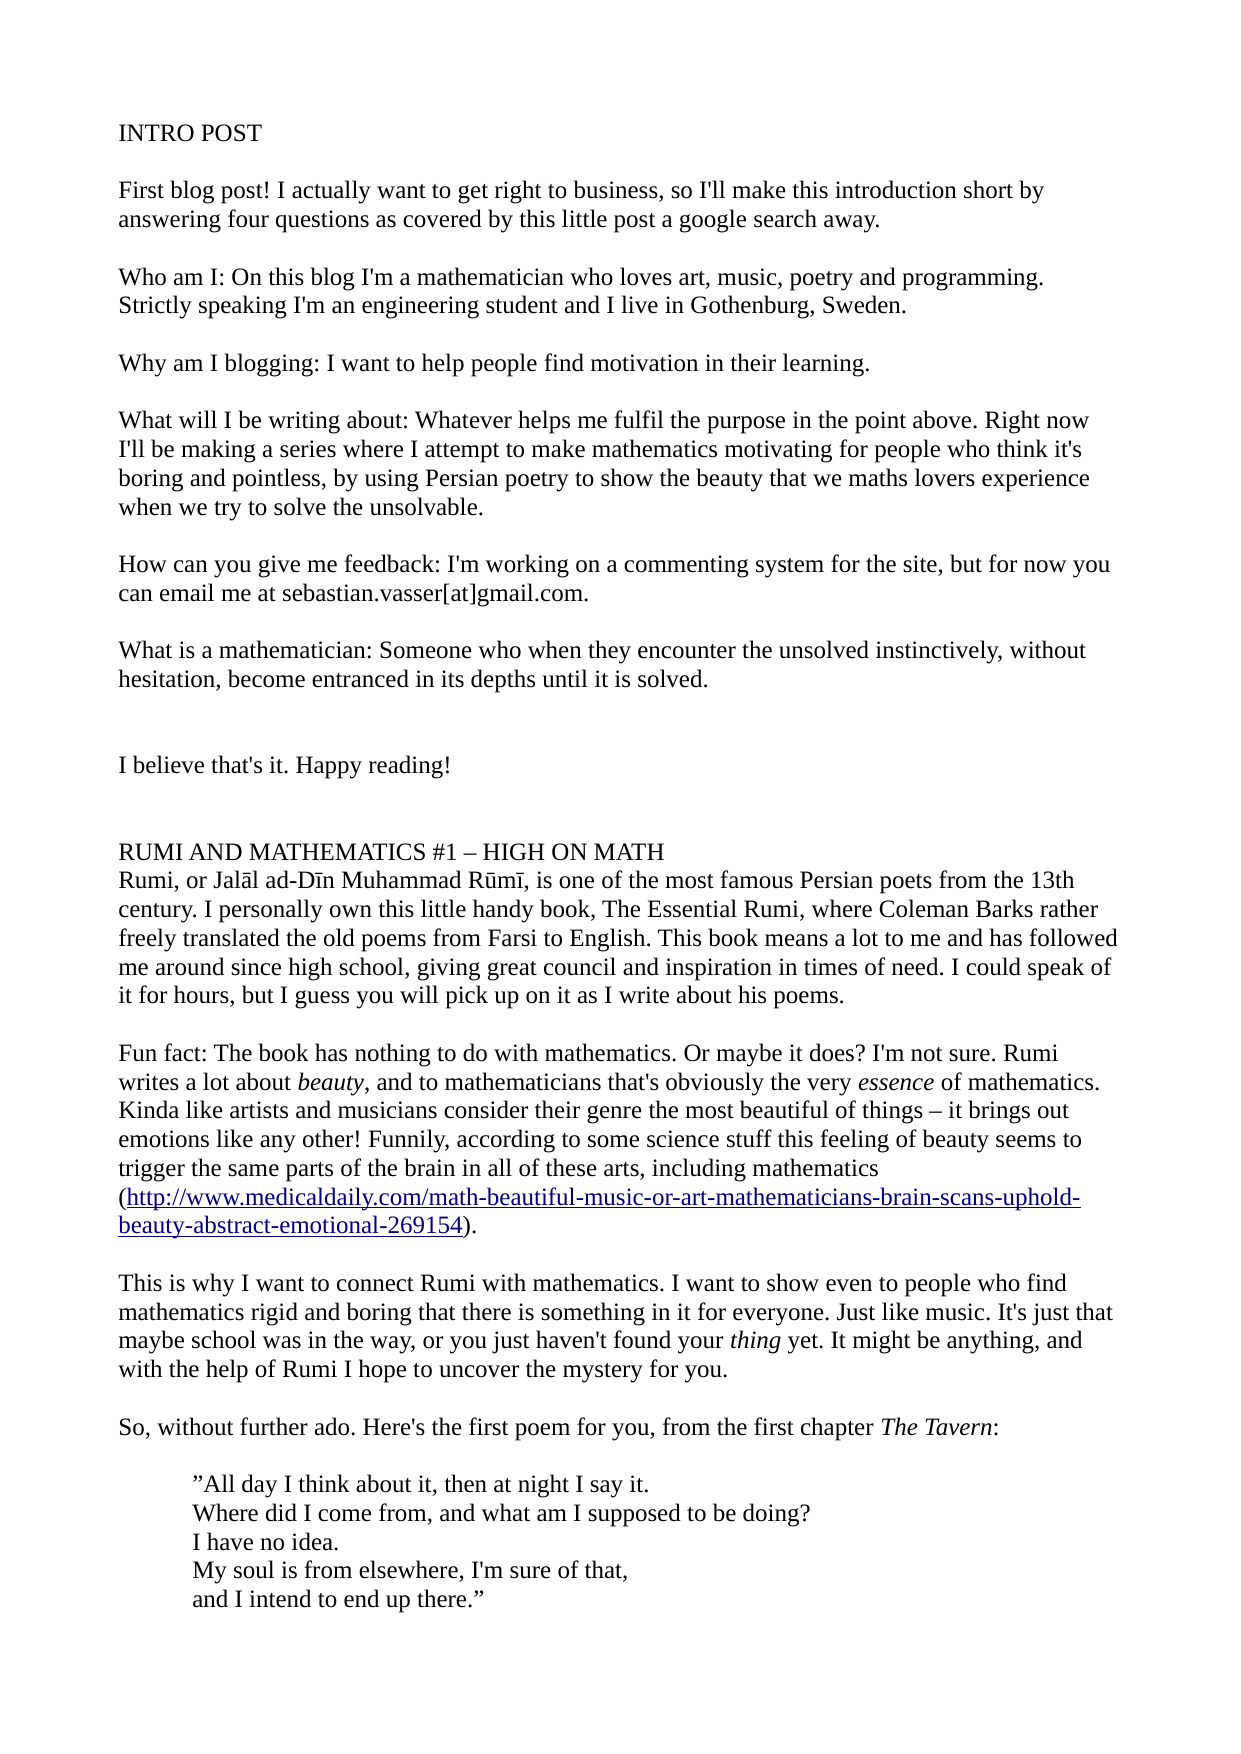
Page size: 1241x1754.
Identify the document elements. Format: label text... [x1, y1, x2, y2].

text What will I be writing about: Whatever helps me fulfil the purpose in the point above. Right now I'll be making a series where I attempt to make mathematics motivating for people who think it's boring and pointless, by using Persian poetry to show the beauty that we maths lovers experience when we try to solve the unsolvable. [118, 406, 1122, 521]
text Who am I: On this blog I'm a mathematician who loves art, music, poetry and programming. Strictly speaking I'm an engineering student and I live in Gothenburg, Sweden. [118, 262, 1122, 319]
text This is why I want to connect Rumi with mathematics. I want to show even to people who find mathematics rigid and boring that there is something in it for everyone. Just like music. It's just that maybe school was in the way, or you just haven't found your thing yet. It might be anything, and with the help of Rumi I hope to uncover the mystery for you. [118, 1268, 1122, 1383]
text First blog post! I actually want to get right to business, so I'll make this introduction short by answering four questions as covered by this little post a google search away. [118, 176, 1122, 233]
text RUMI AND MATHEMATICS #1 – HIGH ON MATH [118, 837, 1122, 866]
text INTRO POST [118, 118, 1122, 147]
text Fun fact: The book has nothing to do with mathematics. Or maybe it does? I'm not sure. Rumi writes a lot about beauty, and to mathematicians that's obviously the very essence of mathematics. Kinda like artists and musicians consider their genre the most beautiful of things – it brings out emotions like any other! Funnily, according to some science stuff this feeling of beauty seems to trigger the same parts of the brain in all of these arts, including mathematics (http://www.medicaldaily.com/math-beautiful-music-or-art-mathematicians-brain-scans-uphold-beauty-abstract-emotional-269154). [118, 1038, 1122, 1239]
text Rumi, or Jalāl ad-Dīn Muhammad Rūmī, is one of the most famous Persian poets from the 13th century. I personally own this little handy book, The Essential Rumi, where Coleman Barks rather freely translated the old poems from Farsi to English. This book means a lot to me and has followed me around since high school, giving great council and inspiration in times of need. I could speak of it for hours, but I guess you will pick up on it as I write about his poems. [118, 866, 1122, 1009]
text So, without further ado. Here's the first poem for you, from the first chapter The Tavern: [118, 1412, 1122, 1441]
text Where did I come from, and what am I supposed to be doing? [192, 1498, 1122, 1527]
text ”All day I think about it, then at night I say it. [192, 1469, 1122, 1498]
text I have no idea. [192, 1527, 1122, 1556]
text How can you give me feedback: I'm working on a commenting system for the site, but for now you can email me at sebastian.vasser[at]gmail.com. [118, 549, 1122, 607]
text I believe that's it. Happy reading! [118, 751, 1122, 779]
text Why am I blogging: I want to help people find motivation in their learning. [118, 348, 1122, 377]
text and I intend to end up there.” [192, 1584, 1122, 1613]
text My soul is from elsewhere, I'm sure of that, [192, 1556, 1122, 1584]
text What is a mathematician: Someone who when they encounter the unsolved instinctively, without hesitation, become entranced in its depths until it is solved. [118, 636, 1122, 693]
